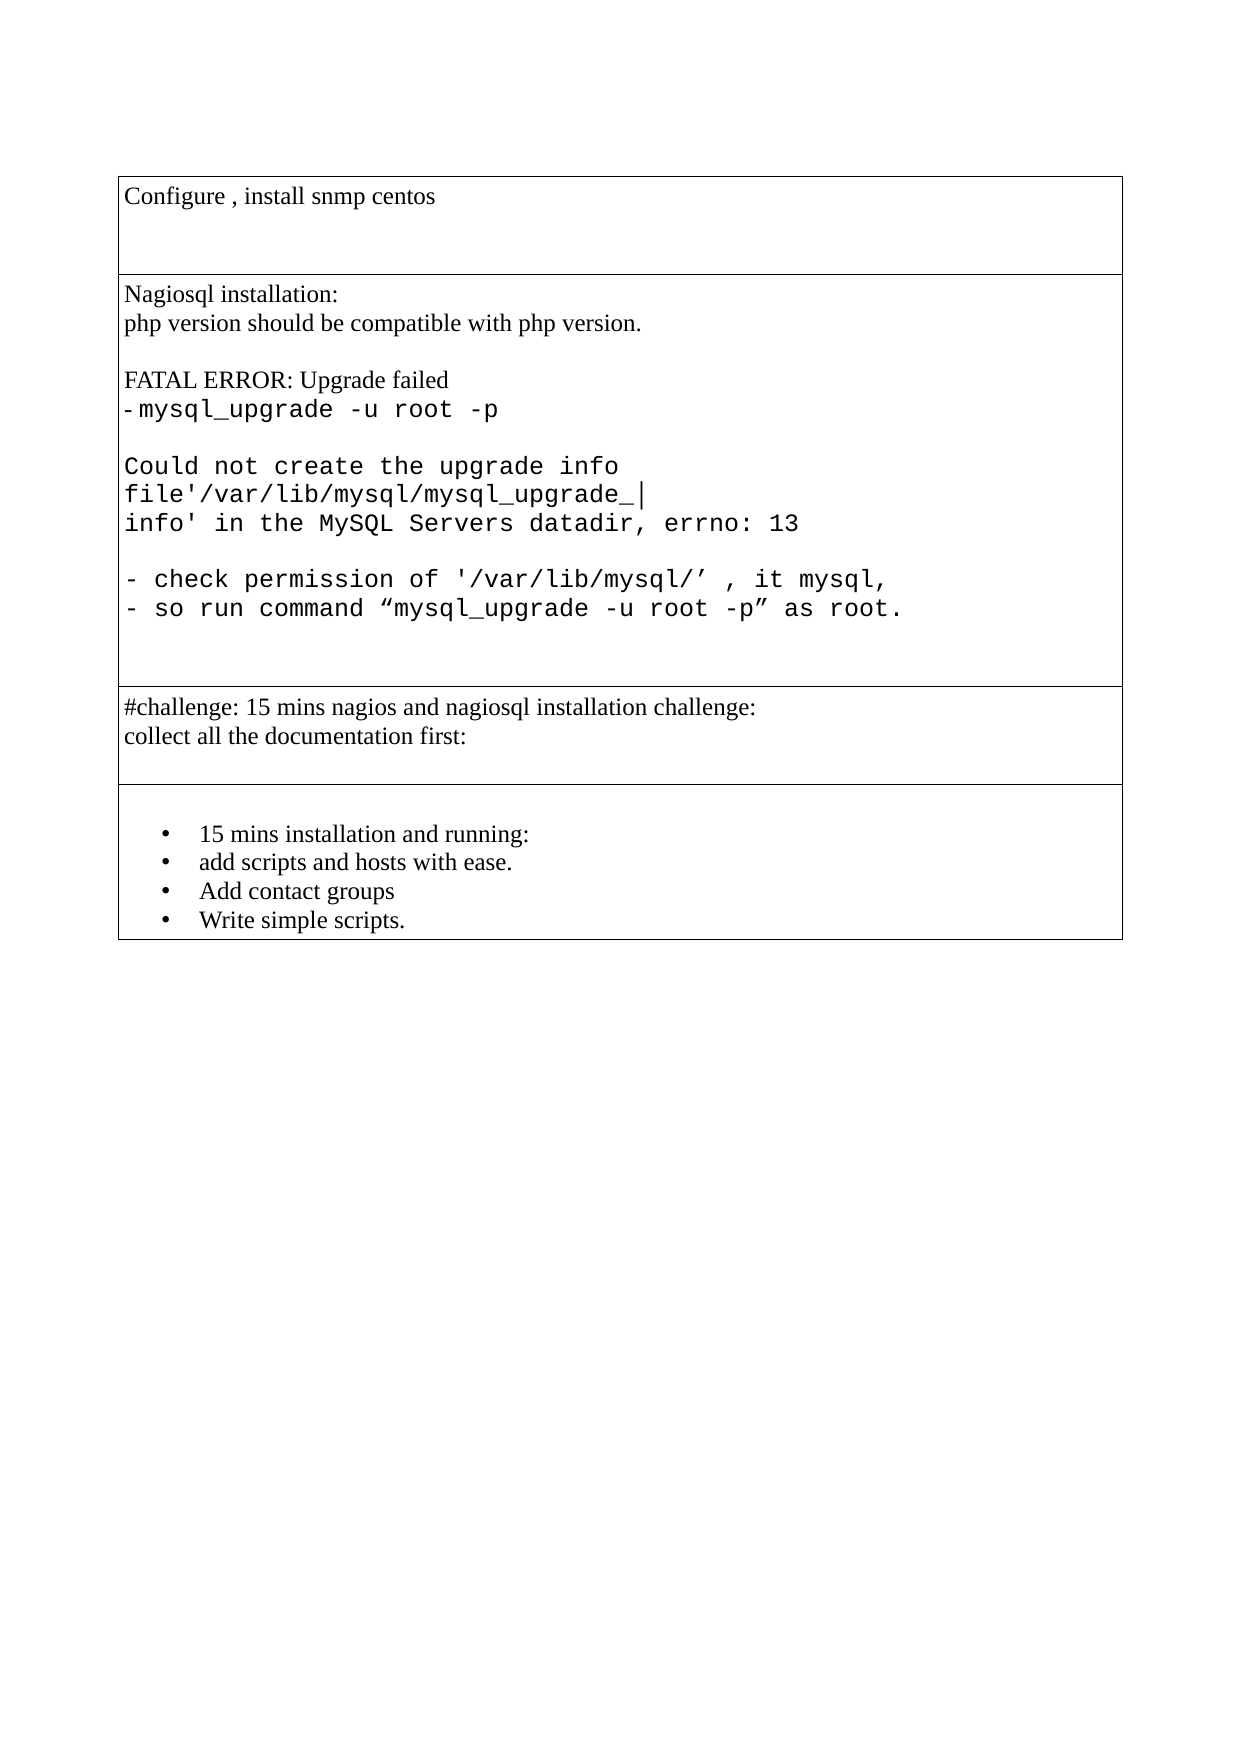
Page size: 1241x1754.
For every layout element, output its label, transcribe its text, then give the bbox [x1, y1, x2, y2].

table_cell #challenge: 15 mins nagios and nagiosql installation challenge: collect all the documentation first: [119, 687, 1122, 784]
table_cell 15 mins installation and running: add scripts and hosts with ease. Add contact groups Write simple scripts. [119, 785, 1122, 939]
table_cell Nagiosql installation: php version should be compatible with php version. FATAL ERROR: Upgrade failed - mysql_upgrade -u root -p Could not create the upgrade info file'/var/lib/mysql/mysql_upgrade_│ info' in the MySQL Servers datadir, errno: 13 - check permission of '/var/lib/mysql/’ , it mysql, - so run command “mysql_upgrade -u root -p” as root. [119, 275, 1122, 686]
table_header Configure , install snmp centos [119, 177, 1122, 273]
